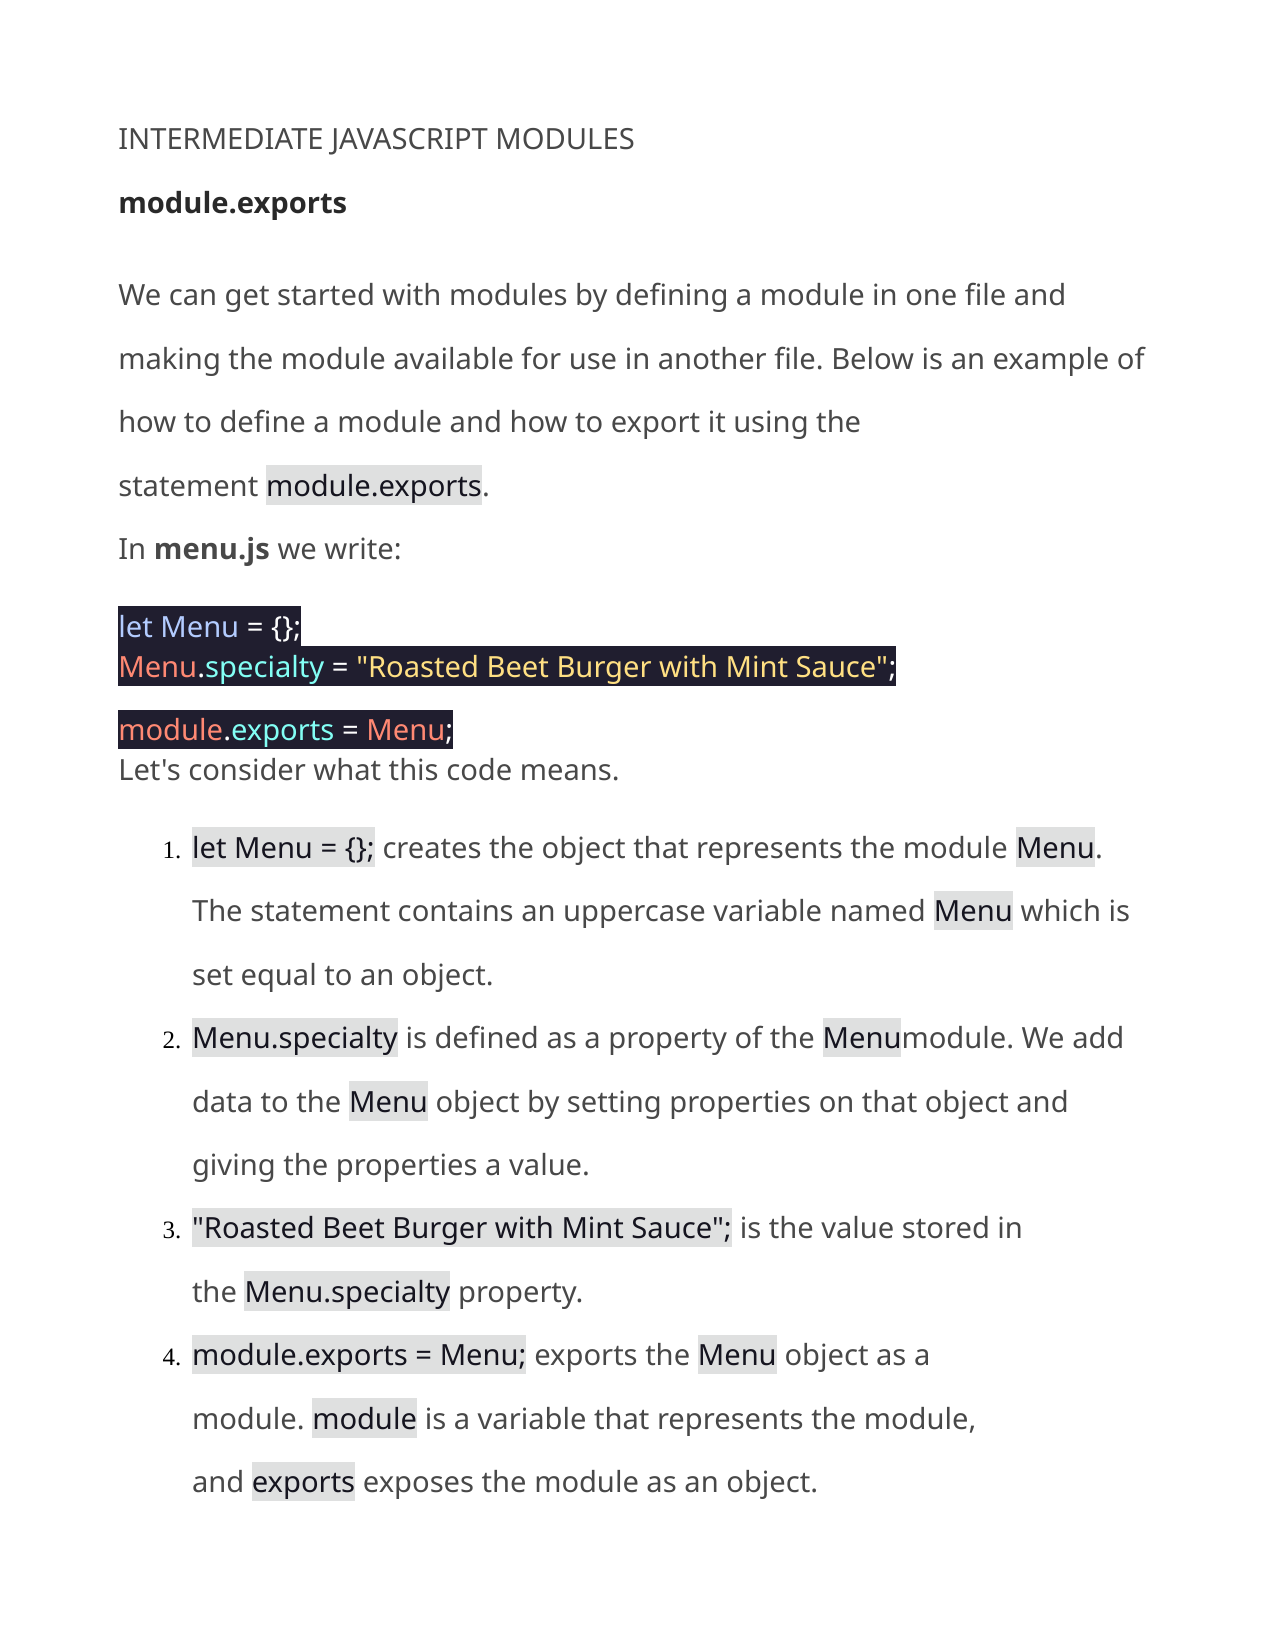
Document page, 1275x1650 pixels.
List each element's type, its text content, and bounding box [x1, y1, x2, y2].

list "Roasted Beet Burger with Mint Sauce"; is the value stored in the Menu.specialty property. [162, 1208, 1157, 1311]
list Menu.specialty is defined as a property of the Menumodule. We add data to the Menu object by setting properties on that object and giving the properties a value. [162, 1017, 1157, 1184]
text In menu.js we write: [118, 528, 1157, 568]
text INTERMEDIATE JAVASCRIPT MODULES [118, 118, 1157, 158]
list let Menu = {}; creates the object that represents the module Menu. The statement contains an uppercase variable named Menu which is set equal to an object. [162, 827, 1157, 994]
text Let's consider what this code means. [118, 749, 1157, 789]
list module.exports = Menu; exports the Menu object as a module. module is a variable that represents the module, and exports exposes the module as an object. [162, 1335, 1157, 1501]
subtitle module.exports [118, 183, 1157, 222]
text We can get started with modules by defining a module in one file and making the module available for use in another file. Below is an example of how to define a module and how to export it using the statement module.exports. [118, 275, 1157, 505]
text module.exports = Menu; [118, 709, 1157, 749]
text Menu.specialty = "Roasted Beet Burger with Mint Sauce"; [118, 646, 1157, 686]
text let Menu = {}; [118, 606, 1157, 646]
